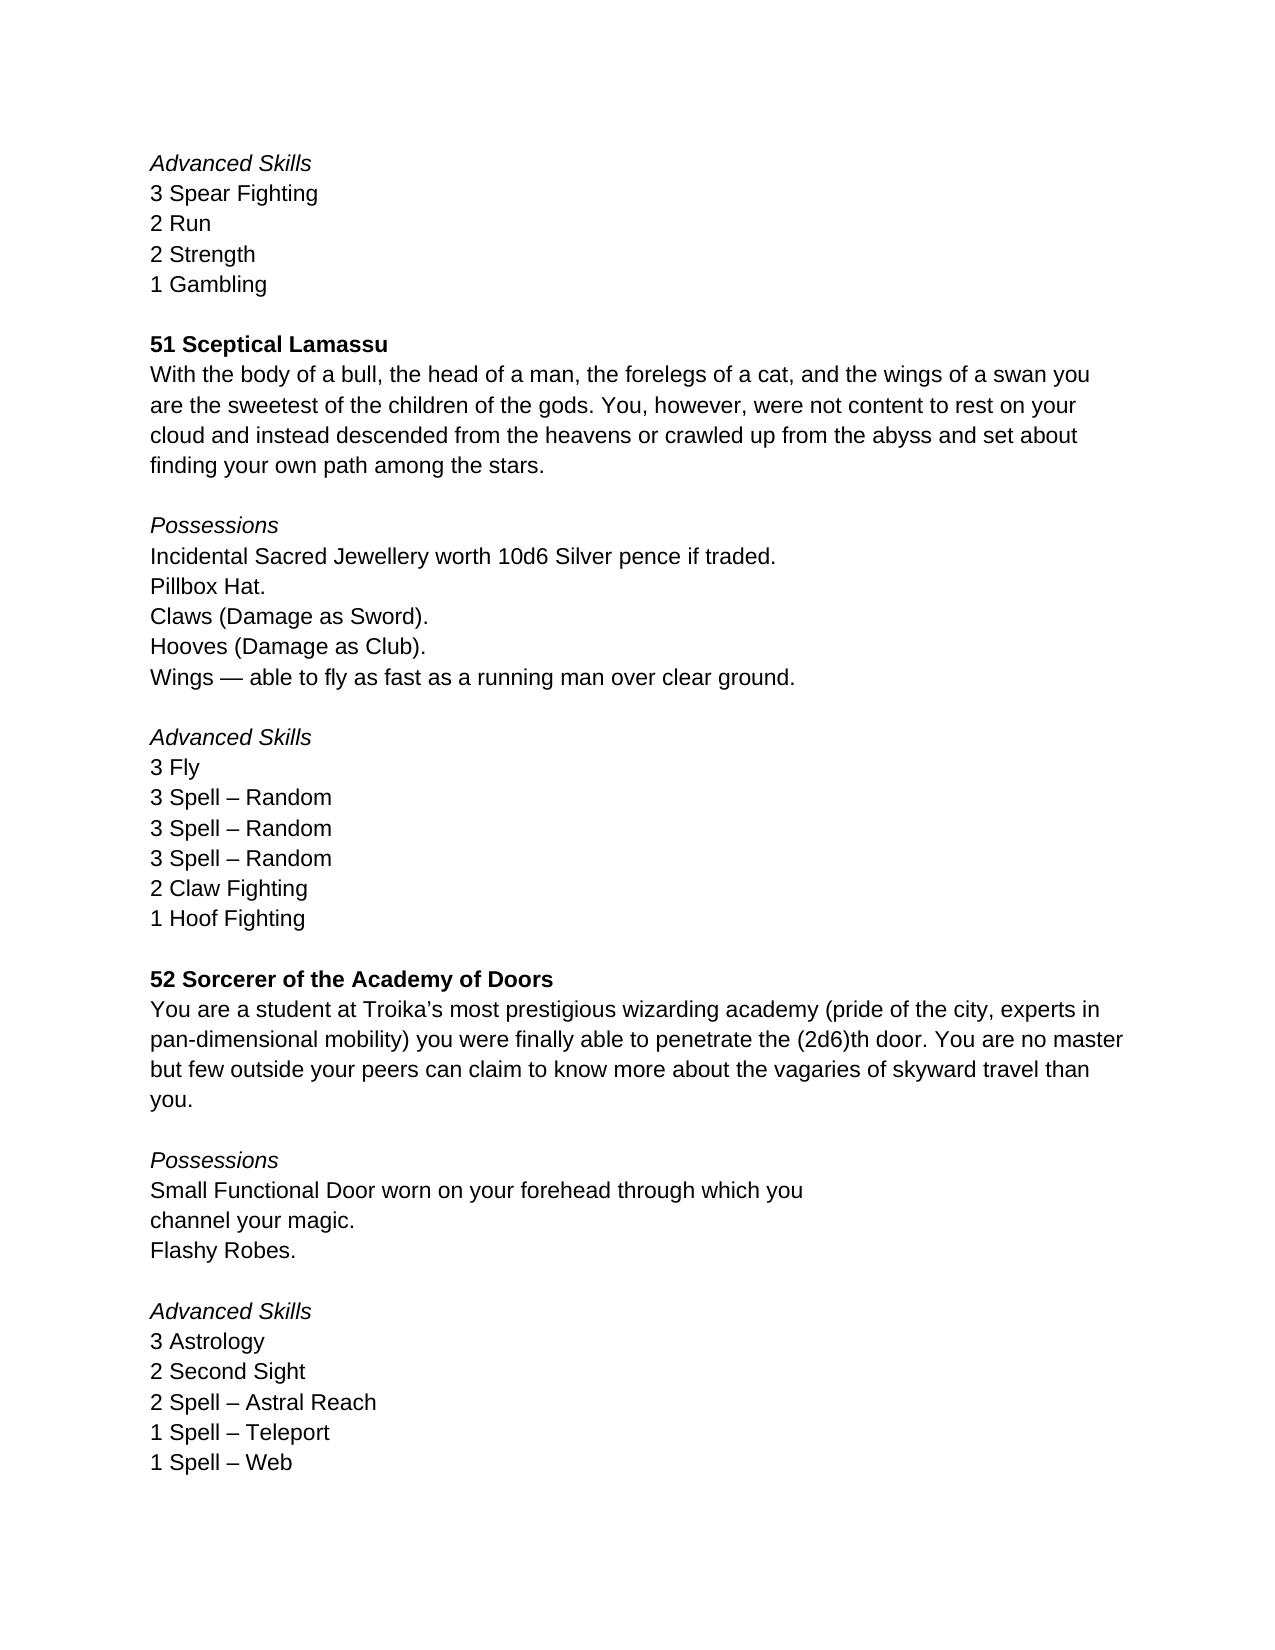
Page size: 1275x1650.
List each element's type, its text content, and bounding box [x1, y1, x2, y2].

text 2 Spell – Astral Reach [150, 1388, 1125, 1415]
text Incidental Sacred Jewellery worth 10d6 Silver pence if traded. [150, 543, 1125, 569]
text 3 Astrology [150, 1328, 1125, 1354]
text Advanced Skills [150, 1298, 1125, 1324]
text Possessions [150, 1147, 1125, 1173]
text 1 Hoof Fighting [150, 905, 1125, 932]
text You are a student at Troika’s most prestigious wizarding academy (pride of the city, experts in pan-dimensional mobility) you were finally able to penetrate the (2d6)th door. You are no master but few outside your peers can claim to know more about the vagaries of skyward travel than you. [150, 996, 1125, 1113]
text channel your magic. [150, 1207, 1125, 1234]
text Hooves (Damage as Club). [150, 633, 1125, 660]
text Advanced Skills [150, 724, 1125, 750]
text 1 Spell – Web [150, 1449, 1125, 1475]
text 2 Strength [150, 241, 1125, 267]
text Pillbox Hat. [150, 573, 1125, 599]
text 52 Sorcerer of the Academy of Doors [150, 966, 1125, 992]
text Possessions [150, 512, 1125, 539]
text 3 Spell – Random [150, 784, 1125, 811]
text Advanced Skills [150, 150, 1125, 176]
text 3 Fly [150, 754, 1125, 781]
text 2 Second Sight [150, 1358, 1125, 1385]
text With the body of a bull, the head of a man, the forelegs of a cat, and the wings of a swan you are the sweetest of the children of the gods. You, however, were not content to rest on your cloud and instead descended from the heavens or crawled up from the abyss and set about finding your own path among the stars. [150, 361, 1125, 478]
text Small Functional Door worn on your forehead through which you [150, 1177, 1125, 1203]
text 1 Gambling [150, 271, 1125, 297]
text 51 Sceptical Lamassu [150, 331, 1125, 358]
text 2 Claw Fighting [150, 875, 1125, 901]
text Flashy Robes. [150, 1237, 1125, 1264]
text 2 Run [150, 210, 1125, 237]
text 1 Spell – Teleport [150, 1419, 1125, 1445]
text 3 Spell – Random [150, 845, 1125, 871]
text 3 Spear Fighting [150, 180, 1125, 207]
text Wings — able to fly as fast as a running man over clear ground. [150, 663, 1125, 690]
text 3 Spell – Random [150, 814, 1125, 841]
text Claws (Damage as Sword). [150, 603, 1125, 629]
